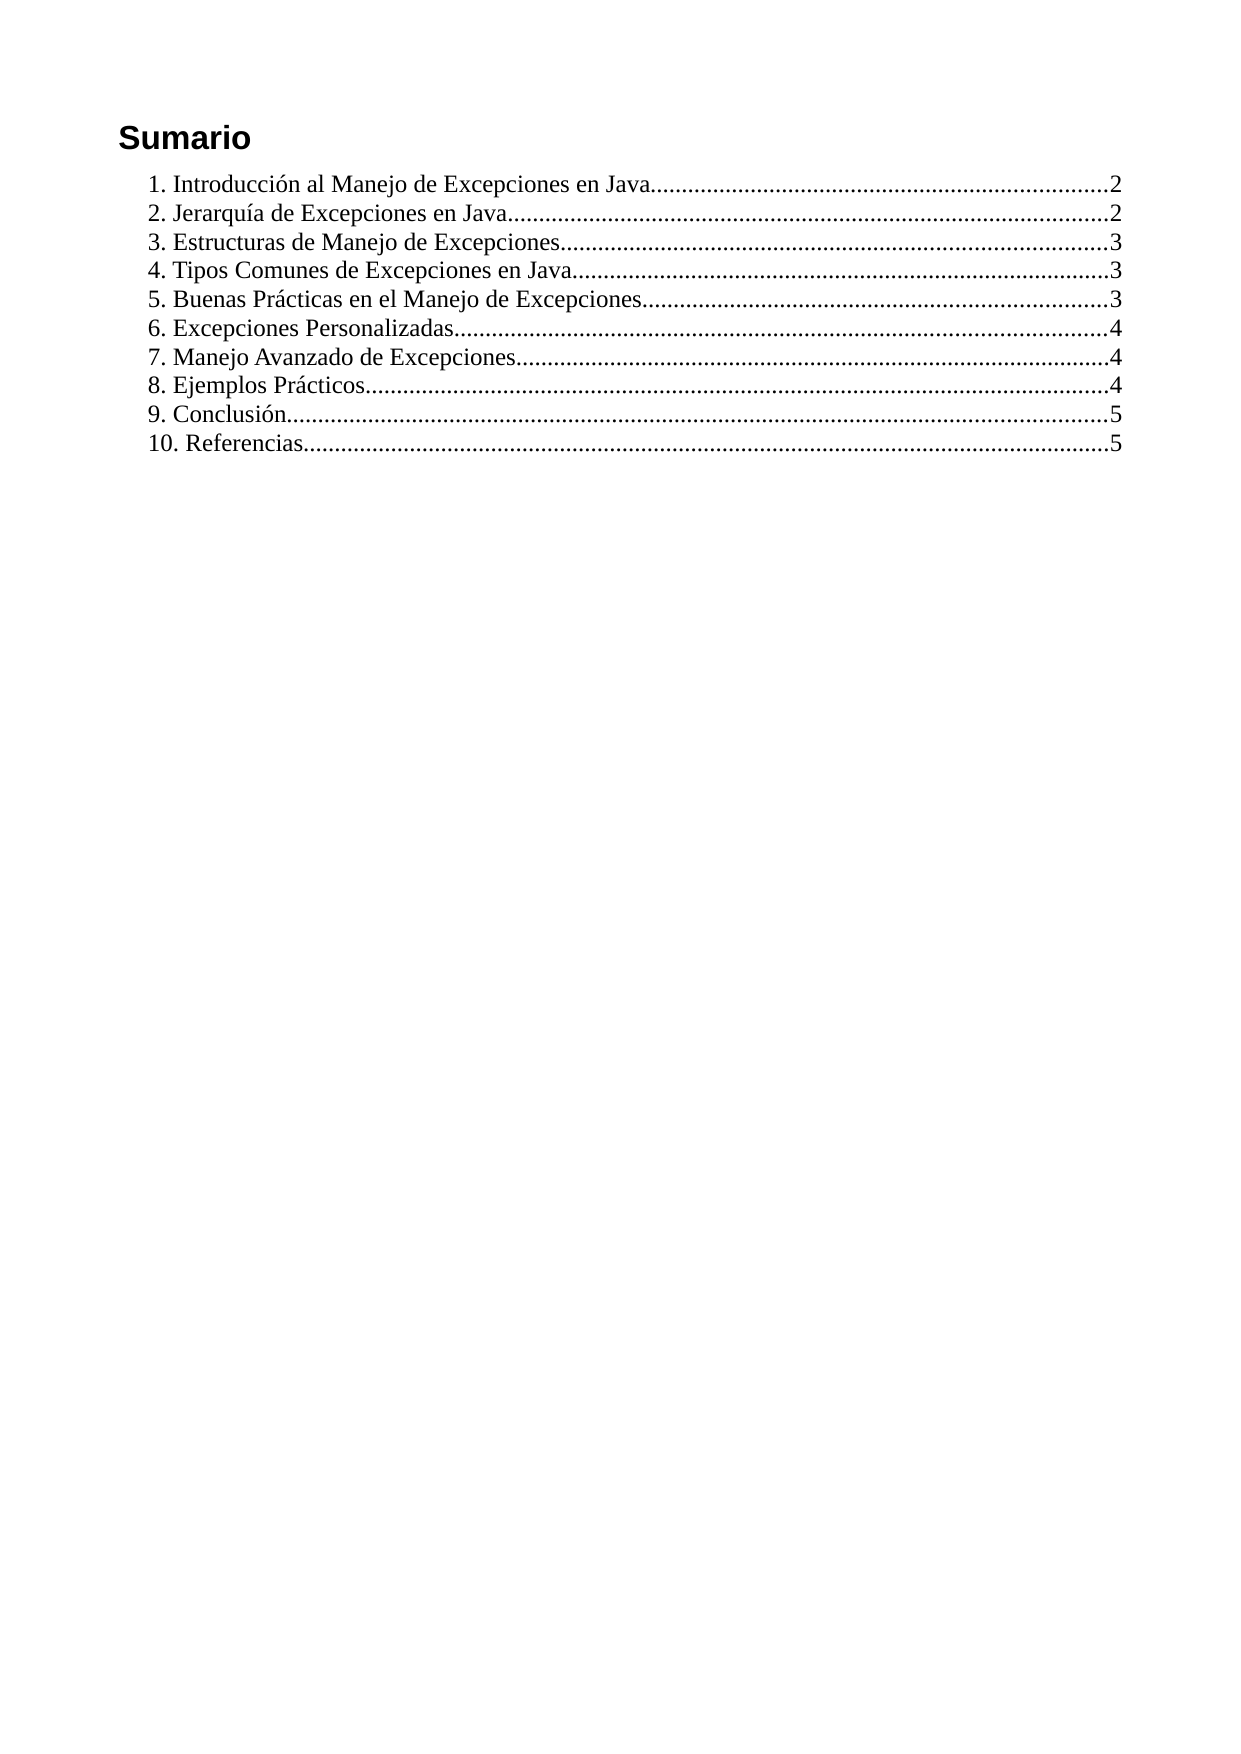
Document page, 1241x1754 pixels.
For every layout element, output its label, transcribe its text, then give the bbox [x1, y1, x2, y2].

text 3. Estructuras de Manejo de Excepciones 3 [148, 227, 1122, 255]
text 10. Referencias 5 [148, 428, 1122, 457]
text 2. Jerarquía de Excepciones en Java 2 [148, 198, 1122, 227]
text 7. Manejo Avanzado de Excepciones 4 [148, 342, 1122, 370]
text 9. Conclusión 5 [148, 399, 1122, 428]
text 6. Excepciones Personalizadas 4 [148, 313, 1122, 342]
text 1. Introducción al Manejo de Excepciones en Java 2 [148, 169, 1122, 198]
text 5. Buenas Prácticas en el Manejo de Excepciones 3 [148, 284, 1122, 313]
subtitle Sumario [118, 118, 1122, 157]
text 4. Tipos Comunes de Excepciones en Java 3 [148, 255, 1122, 284]
text 8. Ejemplos Prácticos 4 [148, 370, 1122, 399]
